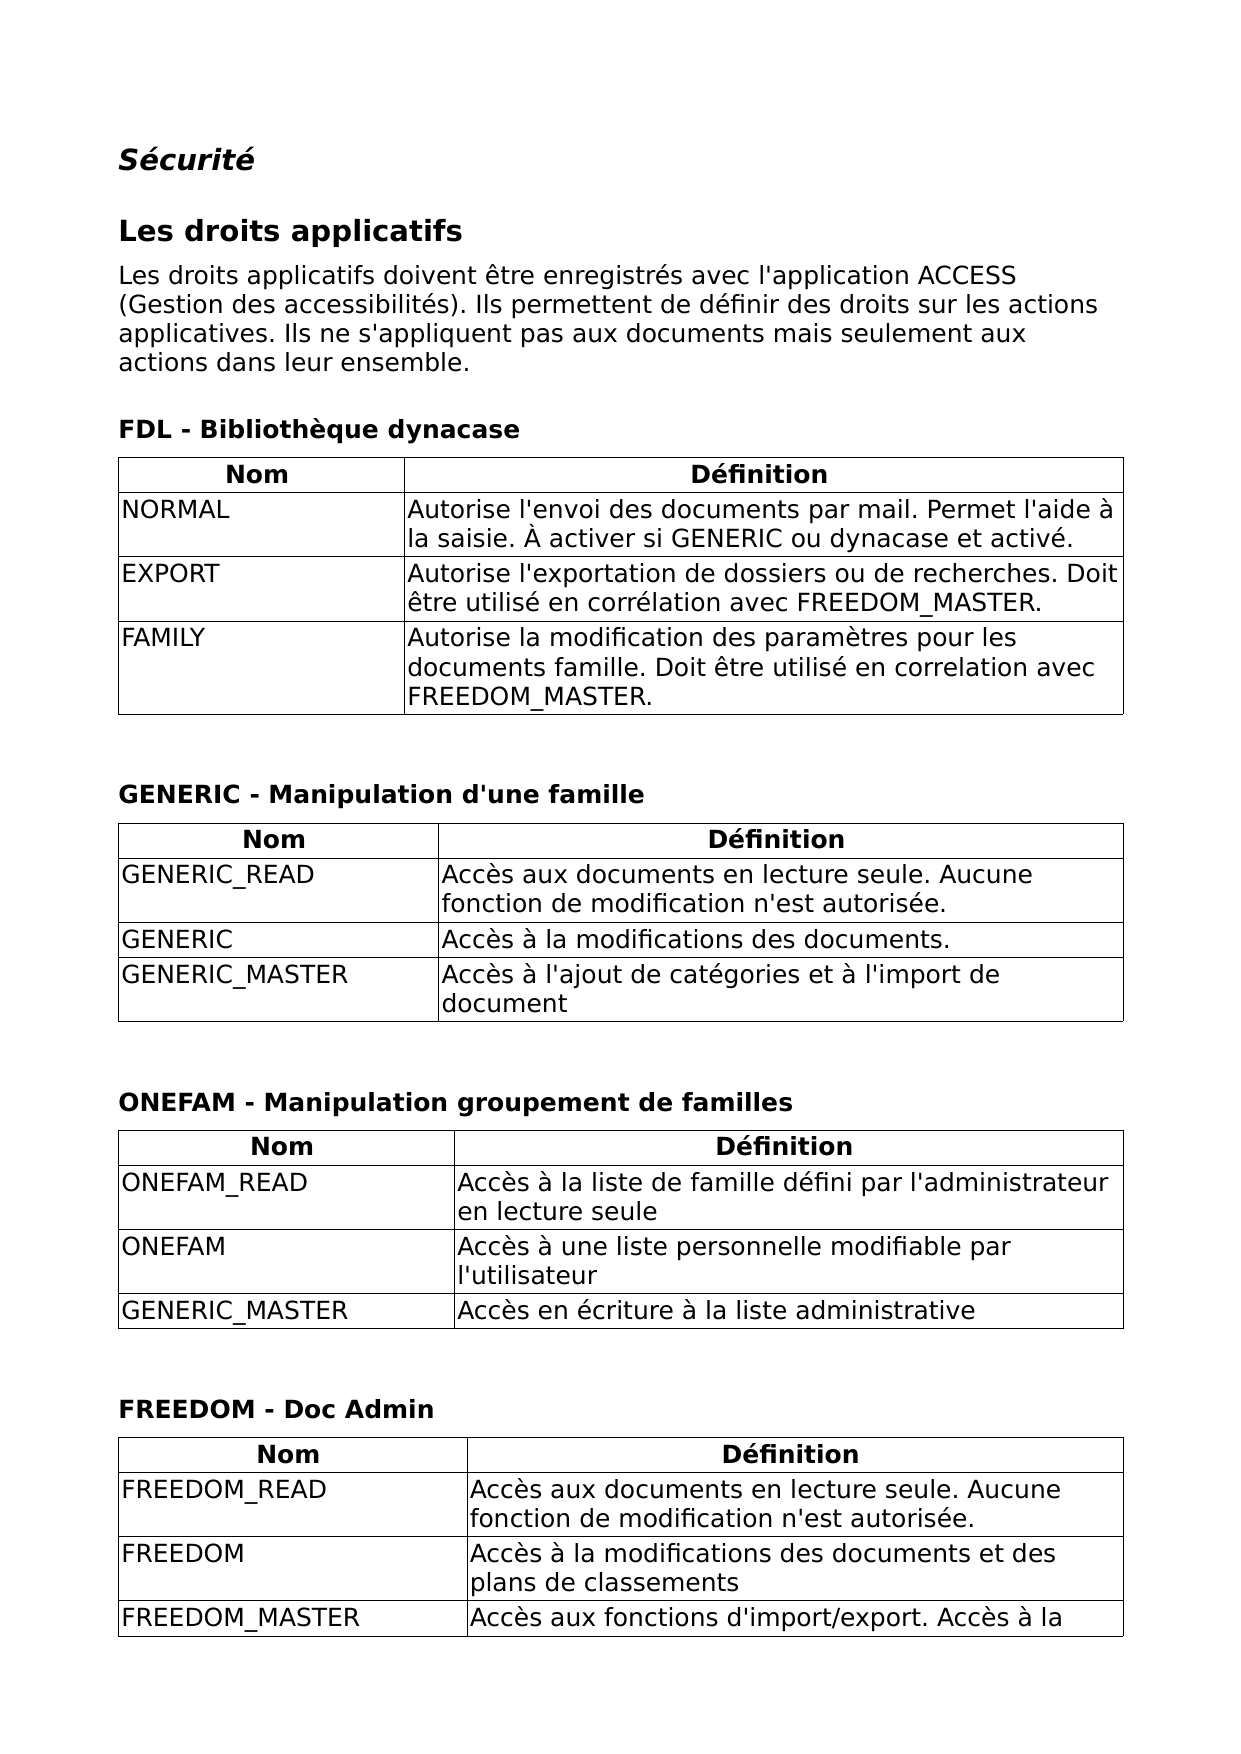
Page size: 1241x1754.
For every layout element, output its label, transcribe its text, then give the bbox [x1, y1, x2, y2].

table_cell FREEDOM_READ [119, 1473, 467, 1536]
table_cell ONEFAM_READ [119, 1166, 454, 1229]
table_cell Accès à la modifications des documents et des plans de classements [468, 1537, 1123, 1600]
table_cell Accès à une liste personnelle modifiable par l'utilisateur [455, 1230, 1123, 1293]
subtitle GENERIC - Manipulation d'une famille [118, 781, 1122, 810]
table_cell GENERIC [119, 923, 438, 957]
table_cell EXPORT [119, 557, 404, 621]
table_cell Accès à la modifications des documents. [439, 923, 1123, 957]
table_cell Accès en écriture à la liste administrative [455, 1294, 1123, 1328]
subtitle FDL - Bibliothèque dynacase [118, 415, 1122, 444]
table_header Nom [119, 824, 438, 857]
table_header Définition [468, 1438, 1123, 1472]
subtitle Sécurité [118, 143, 1122, 177]
table_header Nom [119, 1131, 454, 1165]
table_cell Autorise l'envoi des documents par mail. Permet l'aide à la saisie. À activer si GENERIC ou dynacase et activé. [405, 493, 1123, 556]
subtitle ONEFAM - Manipulation groupement de familles [118, 1088, 1122, 1117]
table_cell GENERIC_MASTER [119, 1294, 454, 1328]
table_header Définition [439, 824, 1123, 857]
table_cell Accès aux documents en lecture seule. Aucune fonction de modification n'est autorisée. [468, 1473, 1123, 1536]
table_cell GENERIC_READ [119, 859, 438, 922]
table_cell FREEDOM_MASTER [119, 1601, 467, 1636]
subtitle FREEDOM - Doc Admin [118, 1395, 1122, 1424]
table_cell Autorise l'exportation de dossiers ou de recherches. Doit être utilisé en corrélation avec FREEDOM_MASTER. [405, 557, 1123, 621]
table_header Nom [119, 1438, 467, 1472]
table_header Définition [405, 458, 1123, 492]
table_cell Accès à l'ajout de catégories et à l'import de document [439, 958, 1123, 1021]
table_cell GENERIC_MASTER [119, 958, 438, 1021]
text Les droits applicatifs doivent être enregistrés avec l'application ACCESS (Gestion des accessibilités). Ils permettent de définir des droits sur les actions applicatives. Ils ne s'appliquent pas aux documents mais seulement aux actions dans leur ensemble. [118, 261, 1122, 378]
table_header Nom [119, 458, 404, 492]
table_cell Autorise la modification des paramètres pour les documents famille. Doit être utilisé en correlation avec FREEDOM_MASTER. [405, 622, 1123, 714]
table_cell FREEDOM [119, 1537, 467, 1600]
table_cell ONEFAM [119, 1230, 454, 1293]
table_cell FAMILY [119, 622, 404, 714]
table_cell Accès aux fonctions d'import/export. Accès à la [468, 1601, 1123, 1636]
table_cell Accès aux documents en lecture seule. Aucune fonction de modification n'est autorisée. [439, 859, 1123, 922]
table_header Définition [455, 1131, 1123, 1165]
subtitle Les droits applicatifs [118, 214, 1122, 248]
table_cell Accès à la liste de famille défini par l'administrateur en lecture seule [455, 1166, 1123, 1229]
table_cell NORMAL [119, 493, 404, 556]
